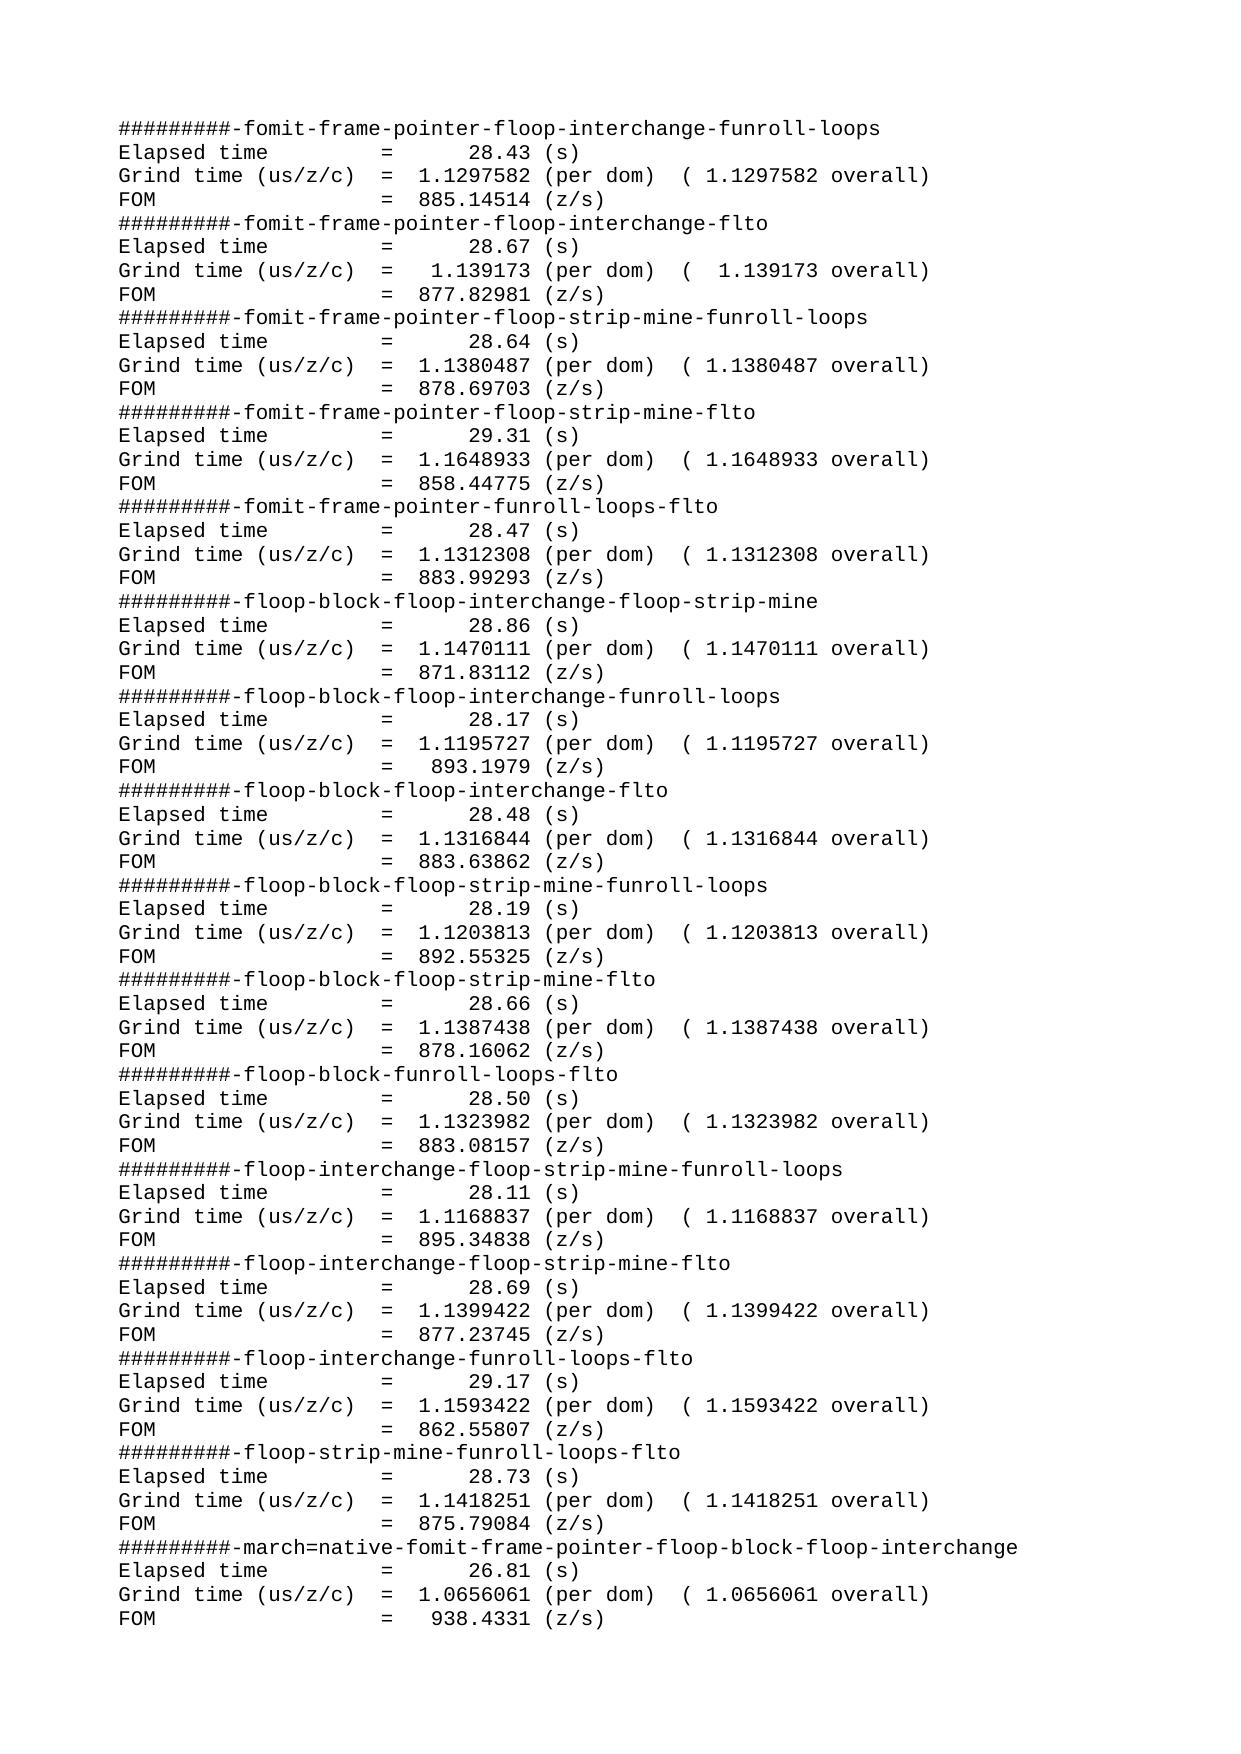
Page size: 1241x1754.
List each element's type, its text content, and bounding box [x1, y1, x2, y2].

text #########-floop-block-funroll-loops-flto [118, 1064, 1122, 1088]
text #########-fomit-frame-pointer-funroll-loops-flto [118, 496, 1122, 520]
text FOM = 938.4331 (z/s) [118, 1608, 1122, 1631]
text FOM = 895.34838 (z/s) [118, 1229, 1122, 1253]
text Elapsed time = 28.43 (s) [118, 142, 1122, 165]
text FOM = 893.1979 (z/s) [118, 757, 1122, 780]
text #########-floop-block-floop-interchange-flto [118, 780, 1122, 804]
text Grind time (us/z/c) = 1.1387438 (per dom) ( 1.1387438 overall) [118, 1017, 1122, 1040]
text #########-floop-interchange-funroll-loops-flto [118, 1348, 1122, 1371]
text Elapsed time = 28.47 (s) [118, 520, 1122, 544]
text Grind time (us/z/c) = 1.1203813 (per dom) ( 1.1203813 overall) [118, 922, 1122, 946]
text Grind time (us/z/c) = 1.1323982 (per dom) ( 1.1323982 overall) [118, 1111, 1122, 1135]
text Elapsed time = 28.17 (s) [118, 709, 1122, 733]
text #########-floop-interchange-floop-strip-mine-flto [118, 1253, 1122, 1277]
text FOM = 878.69703 (z/s) [118, 378, 1122, 402]
text Elapsed time = 28.50 (s) [118, 1088, 1122, 1111]
text Grind time (us/z/c) = 1.1418251 (per dom) ( 1.1418251 overall) [118, 1489, 1122, 1513]
text Grind time (us/z/c) = 1.0656061 (per dom) ( 1.0656061 overall) [118, 1584, 1122, 1608]
text Elapsed time = 28.64 (s) [118, 331, 1122, 354]
text #########-floop-block-floop-strip-mine-flto [118, 969, 1122, 993]
text Grind time (us/z/c) = 1.139173 (per dom) ( 1.139173 overall) [118, 260, 1122, 284]
text #########-fomit-frame-pointer-floop-interchange-funroll-loops [118, 118, 1122, 142]
text #########-floop-block-floop-interchange-floop-strip-mine [118, 591, 1122, 615]
text Grind time (us/z/c) = 1.1399422 (per dom) ( 1.1399422 overall) [118, 1300, 1122, 1324]
text FOM = 883.63862 (z/s) [118, 851, 1122, 875]
text Grind time (us/z/c) = 1.1470111 (per dom) ( 1.1470111 overall) [118, 638, 1122, 662]
text Elapsed time = 29.31 (s) [118, 426, 1122, 449]
text Elapsed time = 28.66 (s) [118, 993, 1122, 1017]
text Elapsed time = 26.81 (s) [118, 1561, 1122, 1584]
text Grind time (us/z/c) = 1.1195727 (per dom) ( 1.1195727 overall) [118, 733, 1122, 757]
text Elapsed time = 28.48 (s) [118, 804, 1122, 827]
text FOM = 883.99293 (z/s) [118, 567, 1122, 591]
text Elapsed time = 28.67 (s) [118, 236, 1122, 260]
text #########-floop-interchange-floop-strip-mine-funroll-loops [118, 1158, 1122, 1182]
text FOM = 878.16062 (z/s) [118, 1040, 1122, 1064]
text FOM = 877.23745 (z/s) [118, 1324, 1122, 1348]
text Grind time (us/z/c) = 1.1593422 (per dom) ( 1.1593422 overall) [118, 1395, 1122, 1419]
text Grind time (us/z/c) = 1.1380487 (per dom) ( 1.1380487 overall) [118, 354, 1122, 378]
text Elapsed time = 28.86 (s) [118, 615, 1122, 638]
text Elapsed time = 28.19 (s) [118, 898, 1122, 922]
text #########-fomit-frame-pointer-floop-interchange-flto [118, 213, 1122, 236]
text #########-floop-block-floop-strip-mine-funroll-loops [118, 875, 1122, 898]
text Grind time (us/z/c) = 1.1648933 (per dom) ( 1.1648933 overall) [118, 449, 1122, 473]
text #########-floop-strip-mine-funroll-loops-flto [118, 1442, 1122, 1466]
text FOM = 871.83112 (z/s) [118, 662, 1122, 686]
text FOM = 858.44775 (z/s) [118, 473, 1122, 496]
text #########-march=native-fomit-frame-pointer-floop-block-floop-interchange [118, 1537, 1122, 1561]
text Grind time (us/z/c) = 1.1168837 (per dom) ( 1.1168837 overall) [118, 1206, 1122, 1229]
text #########-fomit-frame-pointer-floop-strip-mine-flto [118, 402, 1122, 426]
text #########-floop-block-floop-interchange-funroll-loops [118, 686, 1122, 709]
text FOM = 875.79084 (z/s) [118, 1513, 1122, 1537]
text FOM = 862.55807 (z/s) [118, 1419, 1122, 1442]
text Elapsed time = 28.69 (s) [118, 1277, 1122, 1300]
text Elapsed time = 29.17 (s) [118, 1371, 1122, 1395]
text FOM = 885.14514 (z/s) [118, 189, 1122, 213]
text FOM = 892.55325 (z/s) [118, 946, 1122, 969]
text Grind time (us/z/c) = 1.1297582 (per dom) ( 1.1297582 overall) [118, 165, 1122, 189]
text Grind time (us/z/c) = 1.1312308 (per dom) ( 1.1312308 overall) [118, 544, 1122, 567]
text Elapsed time = 28.73 (s) [118, 1466, 1122, 1489]
text Elapsed time = 28.11 (s) [118, 1182, 1122, 1206]
text FOM = 877.82981 (z/s) [118, 284, 1122, 307]
text Grind time (us/z/c) = 1.1316844 (per dom) ( 1.1316844 overall) [118, 827, 1122, 851]
text FOM = 883.08157 (z/s) [118, 1135, 1122, 1158]
text #########-fomit-frame-pointer-floop-strip-mine-funroll-loops [118, 307, 1122, 331]
